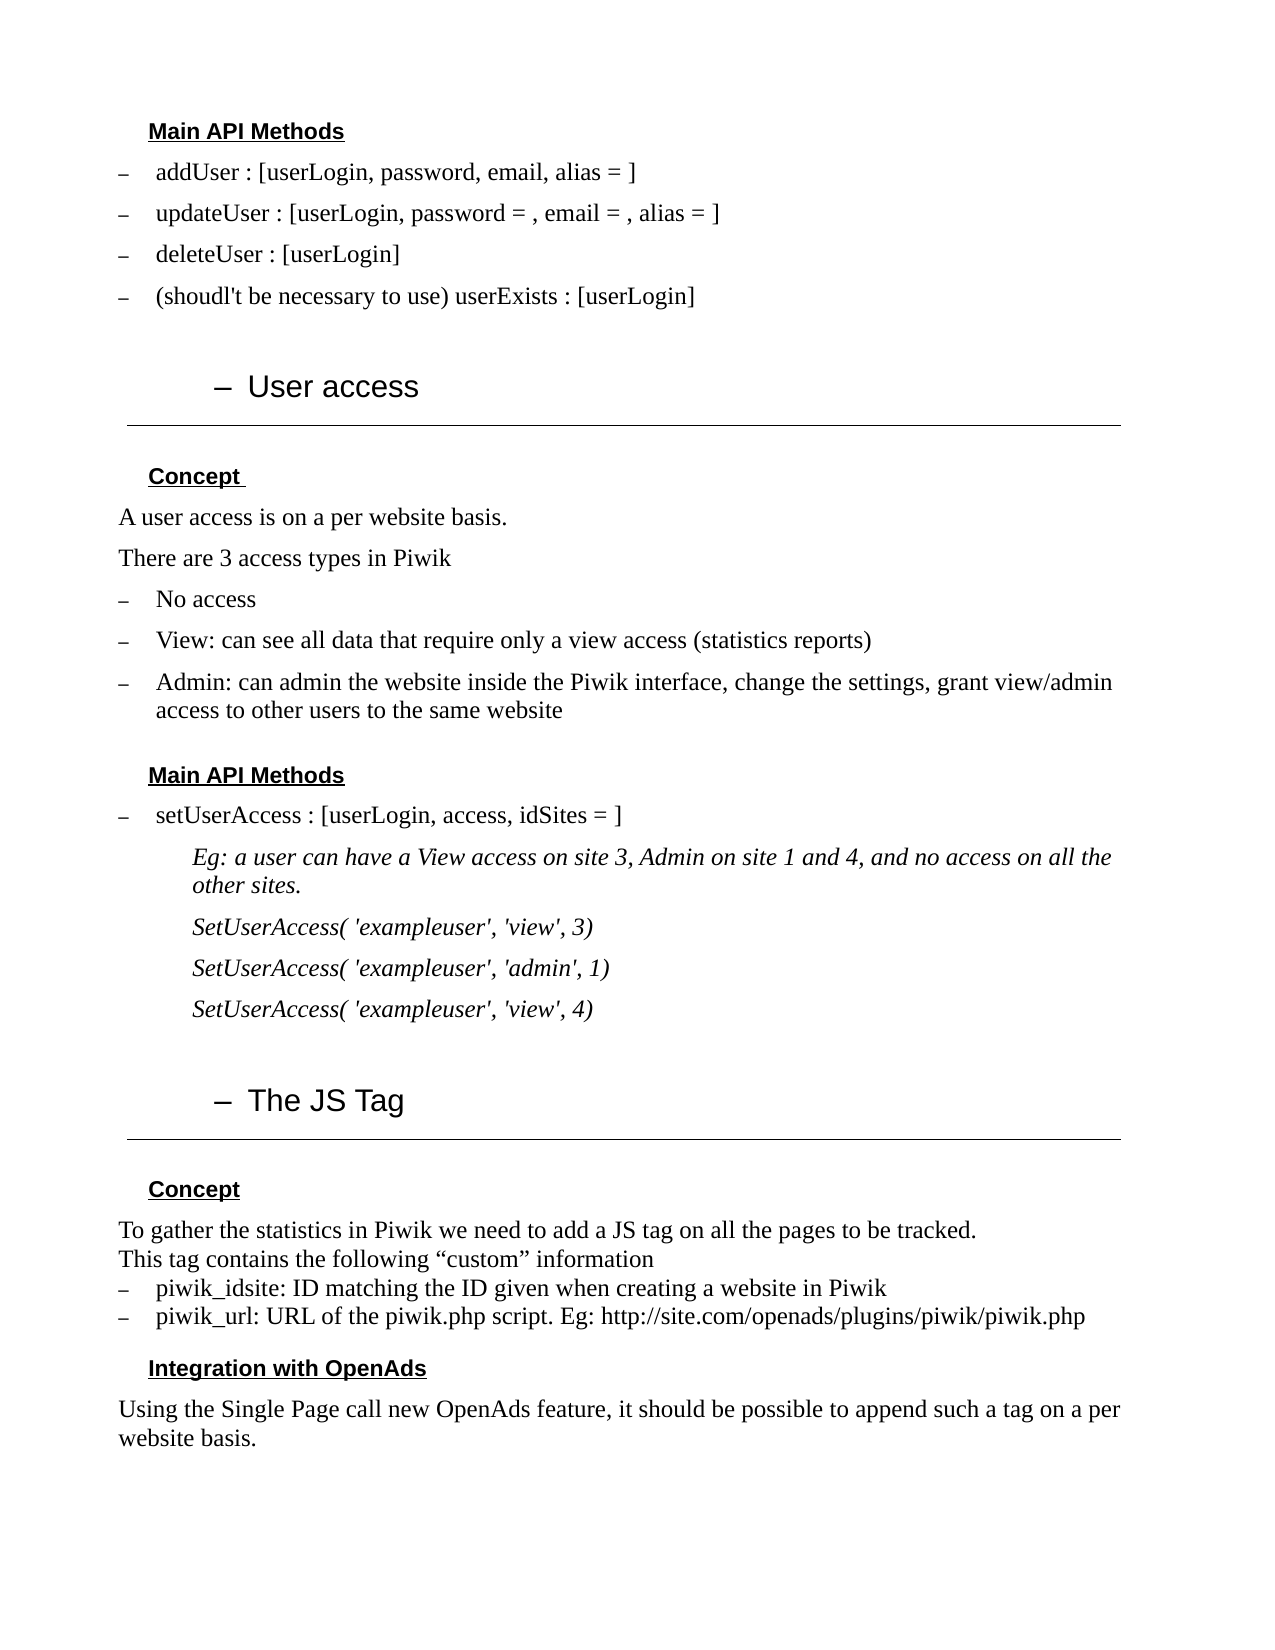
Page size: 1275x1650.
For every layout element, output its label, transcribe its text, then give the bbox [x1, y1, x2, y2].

subtitle Concept [118, 463, 1157, 489]
text Eg: a user can have a View access on site 3, Admin on site 1 and 4, and no access on all the other sites. [192, 842, 1157, 899]
subtitle Main API Methods [118, 762, 1157, 788]
text Using the Single Page call new OpenAds feature, it should be possible to append such a tag on a per website basis. [118, 1394, 1157, 1452]
text A user access is on a per website basis. [118, 502, 1157, 530]
text There are 3 access types in Piwik [118, 543, 1157, 572]
list piwik_url: URL of the piwik.php script. Eg: http://site.com/openads/plugins/piwik/piwik.php [118, 1301, 1157, 1330]
text SetUserAccess( 'exampleuser', 'admin', 1) [192, 953, 1157, 982]
subtitle Main API Methods [118, 118, 1157, 144]
list addUser : [userLogin, password, email, alias = ] [118, 157, 1157, 186]
text This tag contains the following “custom” information [118, 1244, 1157, 1273]
list (shoudl't be necessary to use) userExists : [userLogin] [118, 281, 1157, 309]
subtitle Integration with OpenAds [118, 1355, 1157, 1382]
list View: can see all data that require only a view access (statistics reports) [118, 625, 1157, 654]
subtitle Concept [118, 1176, 1157, 1203]
list No access [118, 584, 1157, 613]
subtitle The JS Tag [127, 1061, 1121, 1139]
list updateUser : [userLogin, password = , email = , alias = ] [118, 198, 1157, 227]
text To gather the statistics in Piwik we need to add a JS tag on all the pages to be tracked. [118, 1215, 1157, 1244]
list Admin: can admin the website inside the Piwik interface, change the settings, grant view/admin access to other users to the same website [118, 667, 1157, 724]
list deleteUser : [userLogin] [118, 239, 1157, 268]
subtitle User access [127, 347, 1121, 425]
text SetUserAccess( 'exampleuser', 'view', 4) [192, 994, 1157, 1023]
text SetUserAccess( 'exampleuser', 'view', 3) [192, 912, 1157, 941]
list piwik_idsite: ID matching the ID given when creating a website in Piwik [118, 1273, 1157, 1301]
list setUserAccess : [userLogin, access, idSites = ] [118, 801, 1157, 829]
